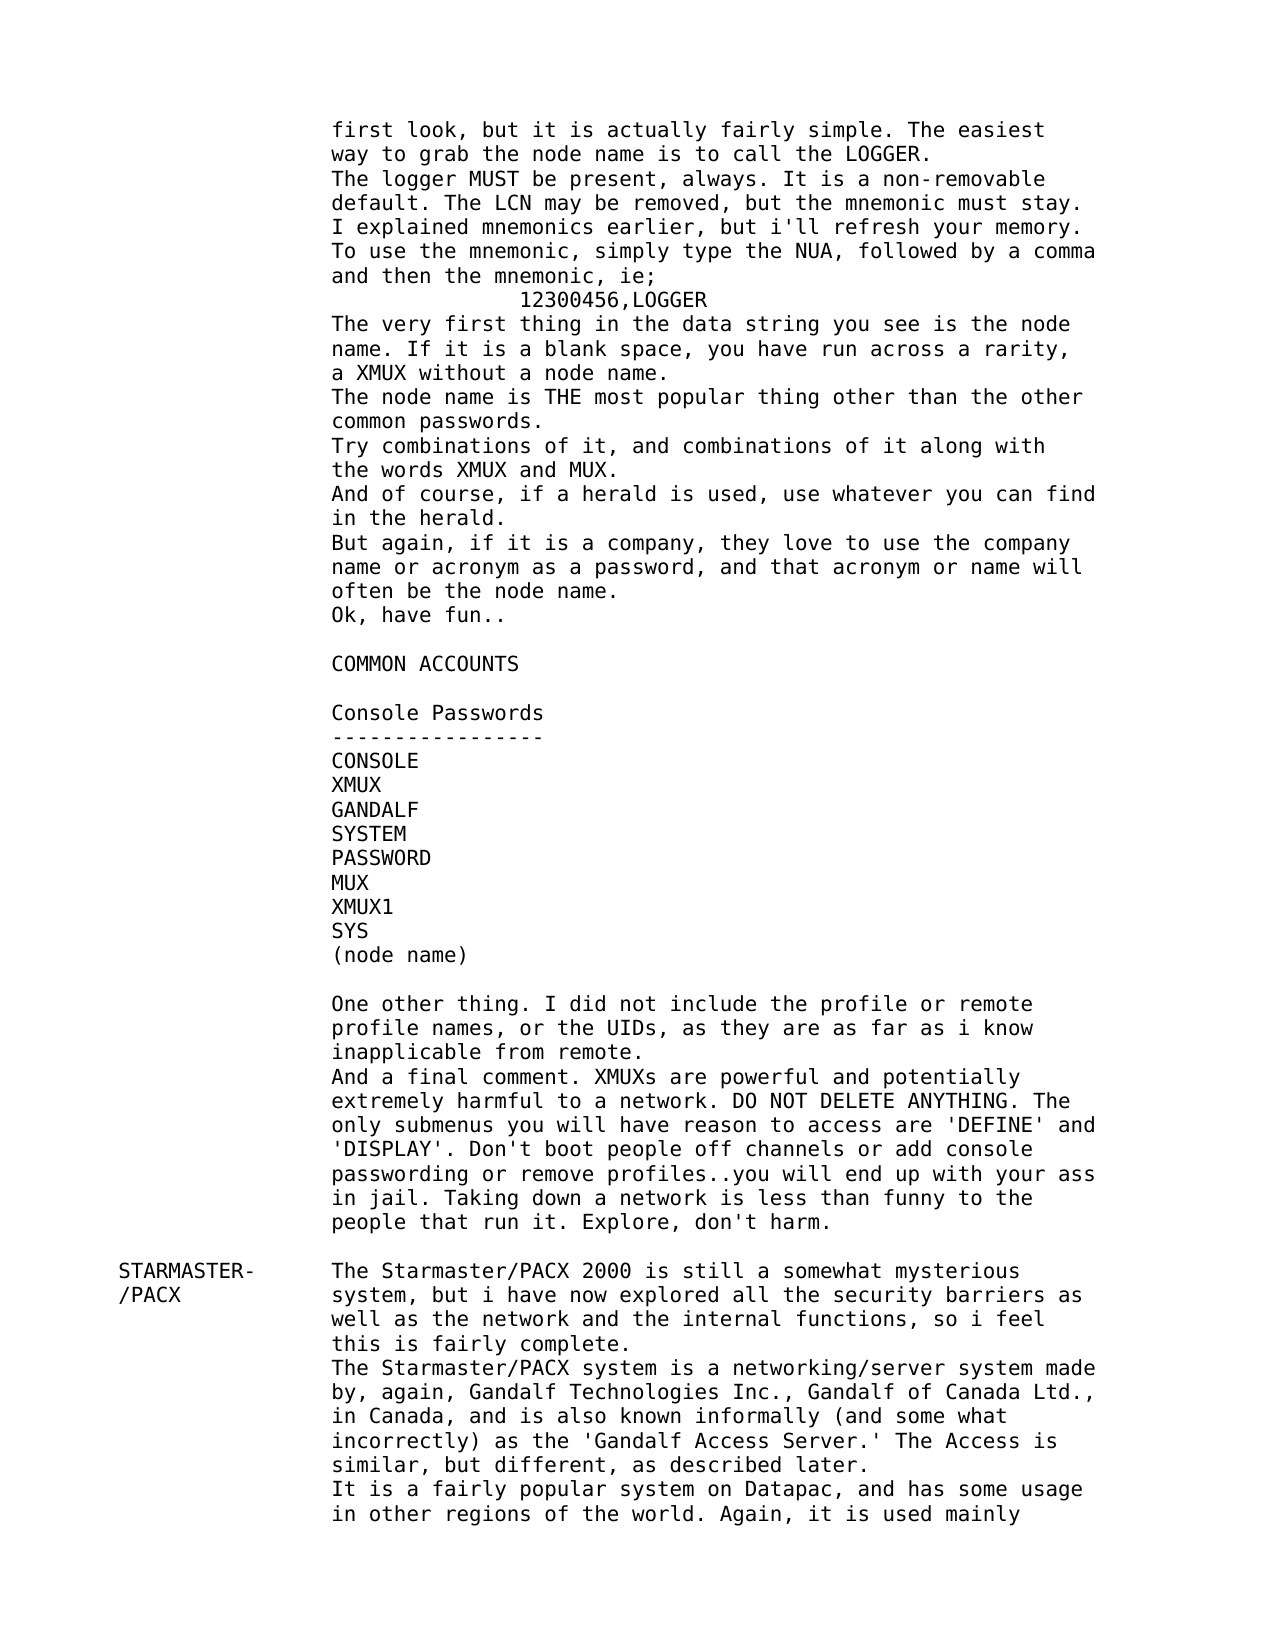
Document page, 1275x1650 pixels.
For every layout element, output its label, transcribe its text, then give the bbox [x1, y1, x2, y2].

text profile names, or the UIDs, as they are as far as i know [118, 1016, 1157, 1040]
text Ok, have fun.. [118, 603, 1157, 628]
text common passwords. [118, 409, 1157, 434]
text way to grab the node name is to call the LOGGER. [118, 142, 1157, 167]
text PASSWORD [118, 846, 1157, 871]
text Console Passwords [118, 701, 1157, 725]
text One other thing. I did not include the profile or remote [118, 992, 1157, 1016]
text in Canada, and is also known informally (and some what [118, 1404, 1157, 1429]
text But again, if it is a company, they love to use the company [118, 531, 1157, 555]
text GANDALF [118, 798, 1157, 822]
text extremely harmful to a network. DO NOT DELETE ANYTHING. The [118, 1089, 1157, 1113]
text often be the node name. [118, 579, 1157, 603]
text The logger MUST be present, always. It is a non-removable [118, 167, 1157, 191]
text name or acronym as a password, and that acronym or name will [118, 555, 1157, 579]
text 'DISPLAY'. Don't boot people off channels or add console [118, 1137, 1157, 1162]
text only submenus you will have reason to access are 'DEFINE' and [118, 1113, 1157, 1137]
text STARMASTER- The Starmaster/PACX 2000 is still a somewhat mysterious [118, 1259, 1157, 1283]
text The Starmaster/PACX system is a networking/server system made [118, 1356, 1157, 1380]
text And of course, if a herald is used, use whatever you can find [118, 482, 1157, 506]
text The node name is THE most popular thing other than the other [118, 385, 1157, 409]
text passwording or remove profiles..you will end up with your ass [118, 1162, 1157, 1186]
text in jail. Taking down a network is less than funny to the [118, 1186, 1157, 1210]
text this is fairly complete. [118, 1332, 1157, 1356]
text XMUX1 [118, 895, 1157, 919]
text inapplicable from remote. [118, 1040, 1157, 1065]
text It is a fairly popular system on Datapac, and has some usage [118, 1477, 1157, 1502]
text in other regions of the world. Again, it is used mainly [118, 1502, 1157, 1526]
text name. If it is a blank space, you have run across a rarity, [118, 337, 1157, 361]
text in the herald. [118, 506, 1157, 531]
text well as the network and the internal functions, so i feel [118, 1307, 1157, 1332]
text a XMUX without a node name. [118, 361, 1157, 385]
text incorrectly) as the 'Gandalf Access Server.' The Access is [118, 1429, 1157, 1453]
text COMMON ACCOUNTS [118, 652, 1157, 676]
text and then the mnemonic, ie; [118, 264, 1157, 288]
text To use the mnemonic, simply type the NUA, followed by a comma [118, 239, 1157, 264]
text The very first thing in the data string you see is the node [118, 312, 1157, 337]
text Try combinations of it, and combinations of it along with [118, 434, 1157, 458]
text CONSOLE [118, 749, 1157, 773]
text And a final comment. XMUXs are powerful and potentially [118, 1065, 1157, 1089]
text SYS [118, 919, 1157, 943]
text by, again, Gandalf Technologies Inc., Gandalf of Canada Ltd., [118, 1380, 1157, 1404]
text ----------------- [118, 725, 1157, 749]
text people that run it. Explore, don't harm. [118, 1210, 1157, 1234]
text SYSTEM [118, 822, 1157, 846]
text first look, but it is actually fairly simple. The easiest [118, 118, 1157, 142]
text /PACX system, but i have now explored all the security barriers as [118, 1283, 1157, 1307]
text the words XMUX and MUX. [118, 458, 1157, 482]
text 12300456,LOGGER [118, 288, 1157, 312]
text default. The LCN may be removed, but the mnemonic must stay. [118, 191, 1157, 215]
text XMUX [118, 773, 1157, 798]
text MUX [118, 871, 1157, 895]
text I explained mnemonics earlier, but i'll refresh your memory. [118, 215, 1157, 239]
text similar, but different, as described later. [118, 1453, 1157, 1477]
text (node name) [118, 943, 1157, 968]
